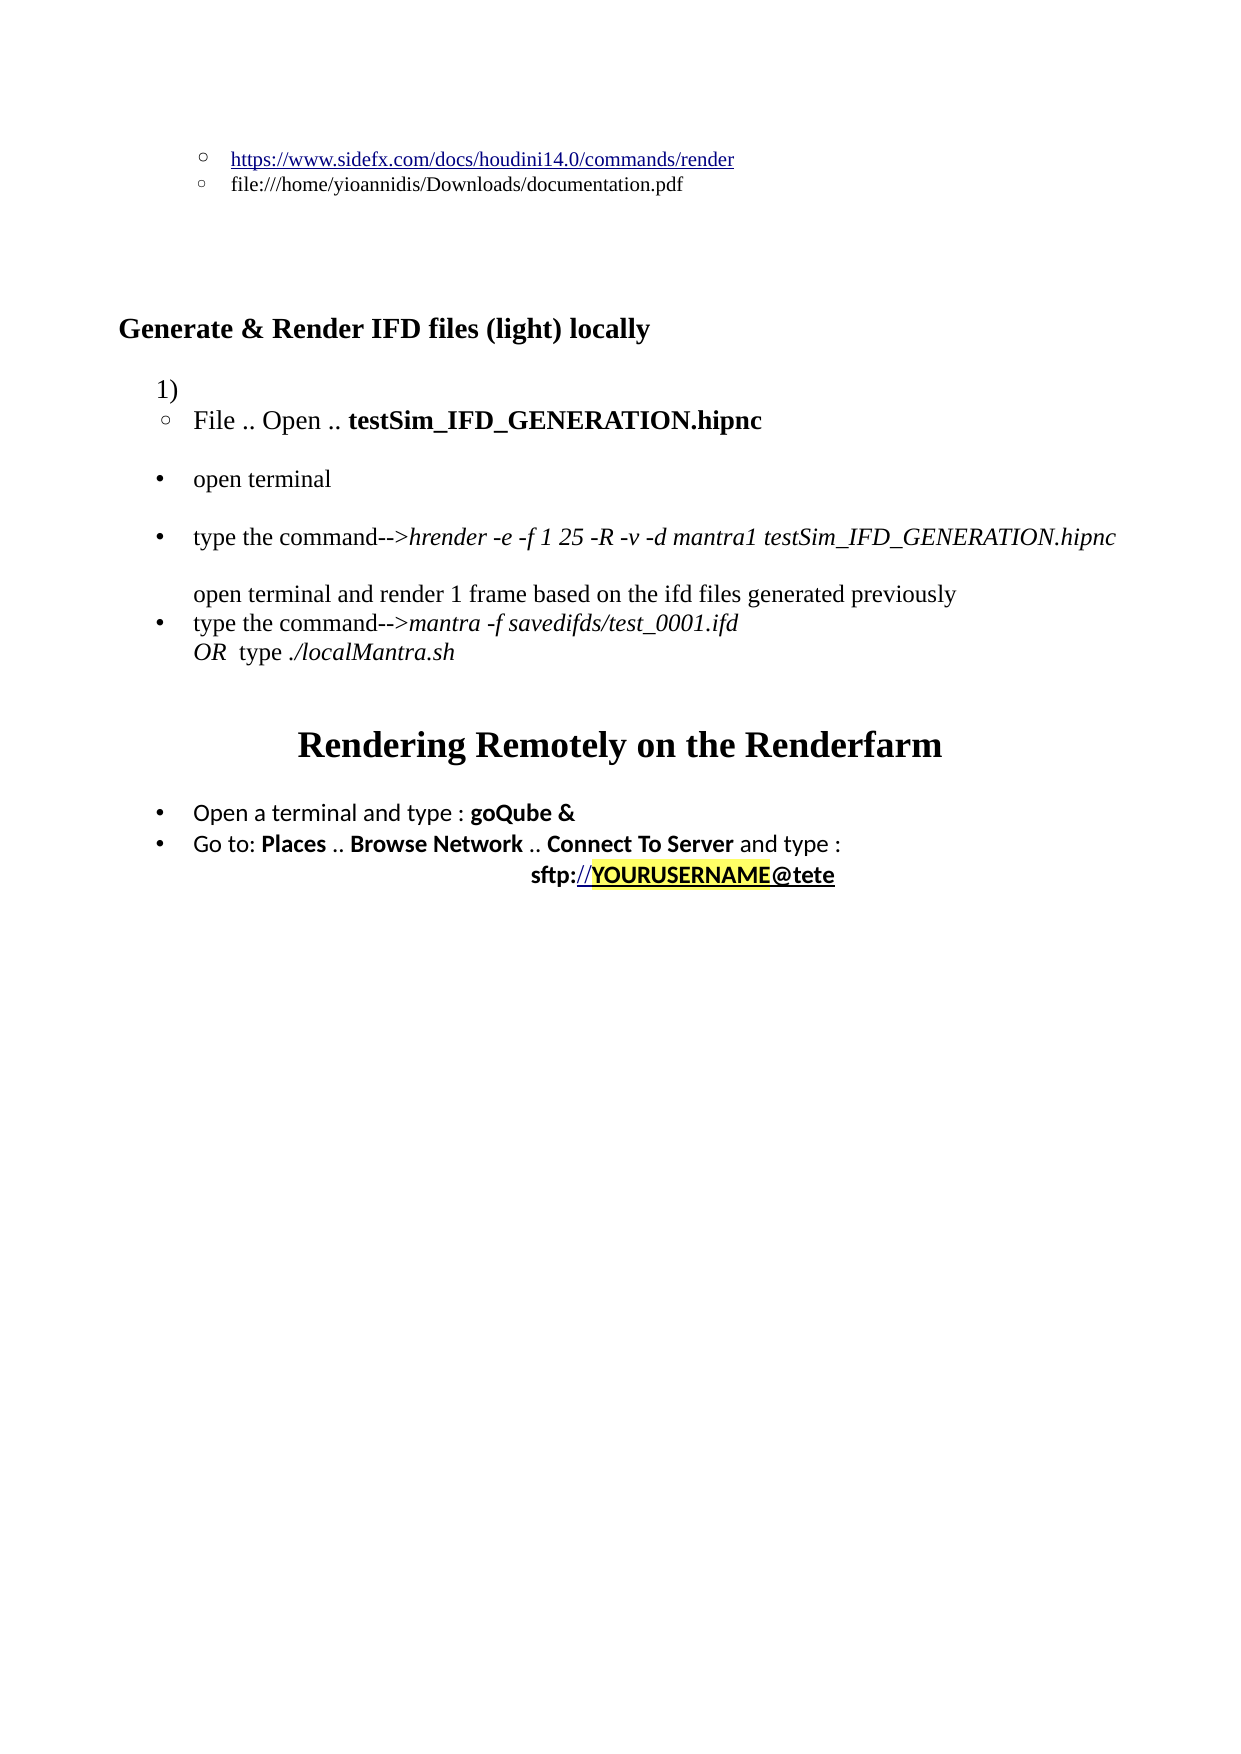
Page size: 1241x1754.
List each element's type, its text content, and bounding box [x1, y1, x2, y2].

list Go to: Places .. Browse Network .. Connect To Server and type : [156, 828, 1122, 858]
list Open a terminal and type : goQube & [156, 797, 1122, 828]
list https://www.sidefx.com/docs/houdini14.0/commands/render [193, 147, 1122, 172]
text Generate & Render IFD files (light) locally [118, 311, 1122, 344]
list type the command-->hrender -e -f 1 25 -R -v -d mantra1 testSim_IFD_GENERATION.hipnc [156, 522, 1122, 550]
list type the command-->mantra -f savedifds/test_0001.ifd [156, 608, 1122, 637]
list sftp://YOURUSERNAME@tete [493, 858, 1122, 890]
list 1) [118, 373, 1122, 404]
list open terminal [156, 464, 1122, 493]
list File .. Open .. testSim_IFD_GENERATION.hipnc [156, 404, 1122, 435]
list open terminal and render 1 frame based on the ifd files generated previously [156, 579, 1122, 608]
list file:///home/yioannidis/Downloads/documentation.pdf [193, 172, 1122, 196]
text Rendering Remotely on the Renderfarm [118, 723, 1122, 766]
list OR type ./localMantra.sh [156, 637, 1122, 665]
